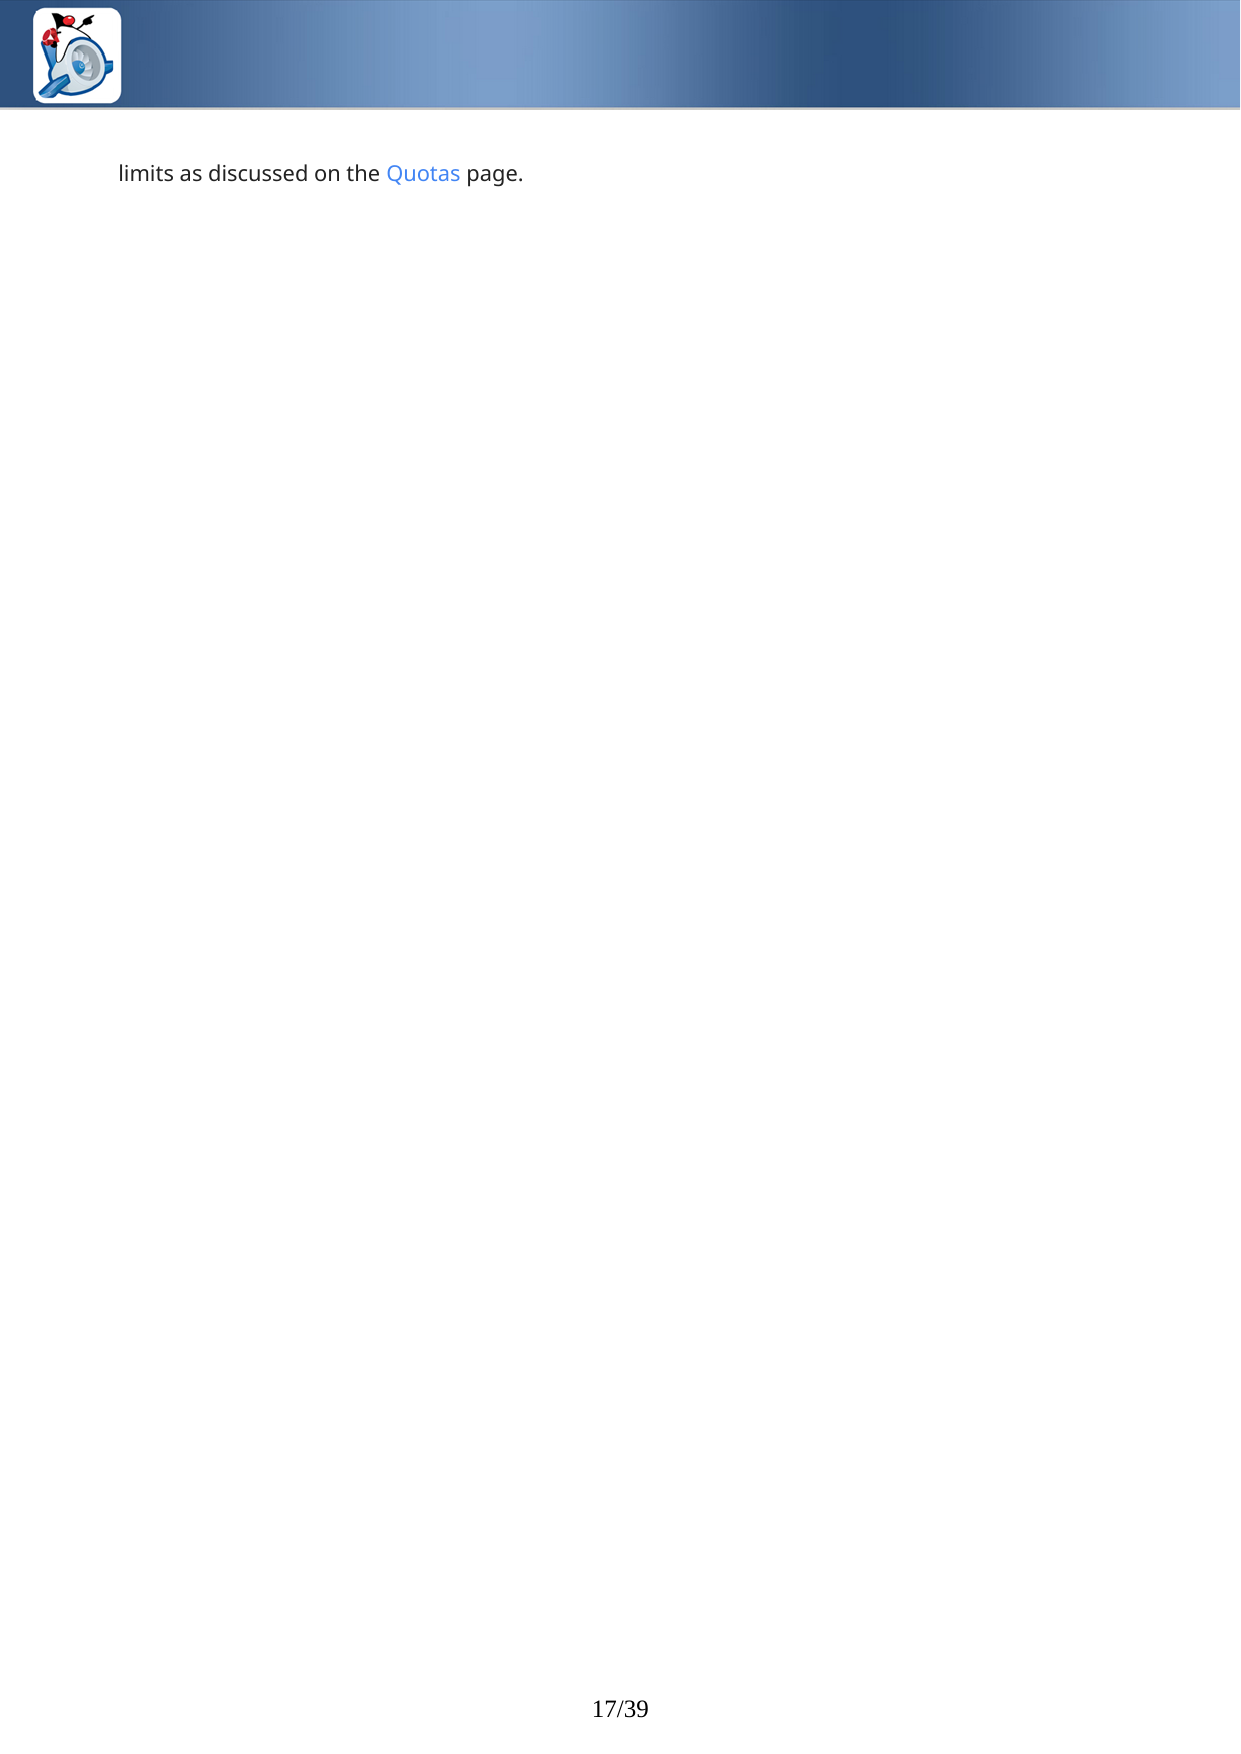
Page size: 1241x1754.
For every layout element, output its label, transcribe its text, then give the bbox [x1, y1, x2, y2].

text limits as discussed on the Quotas page. [118, 153, 1122, 188]
picture [0, 0, 1241, 110]
